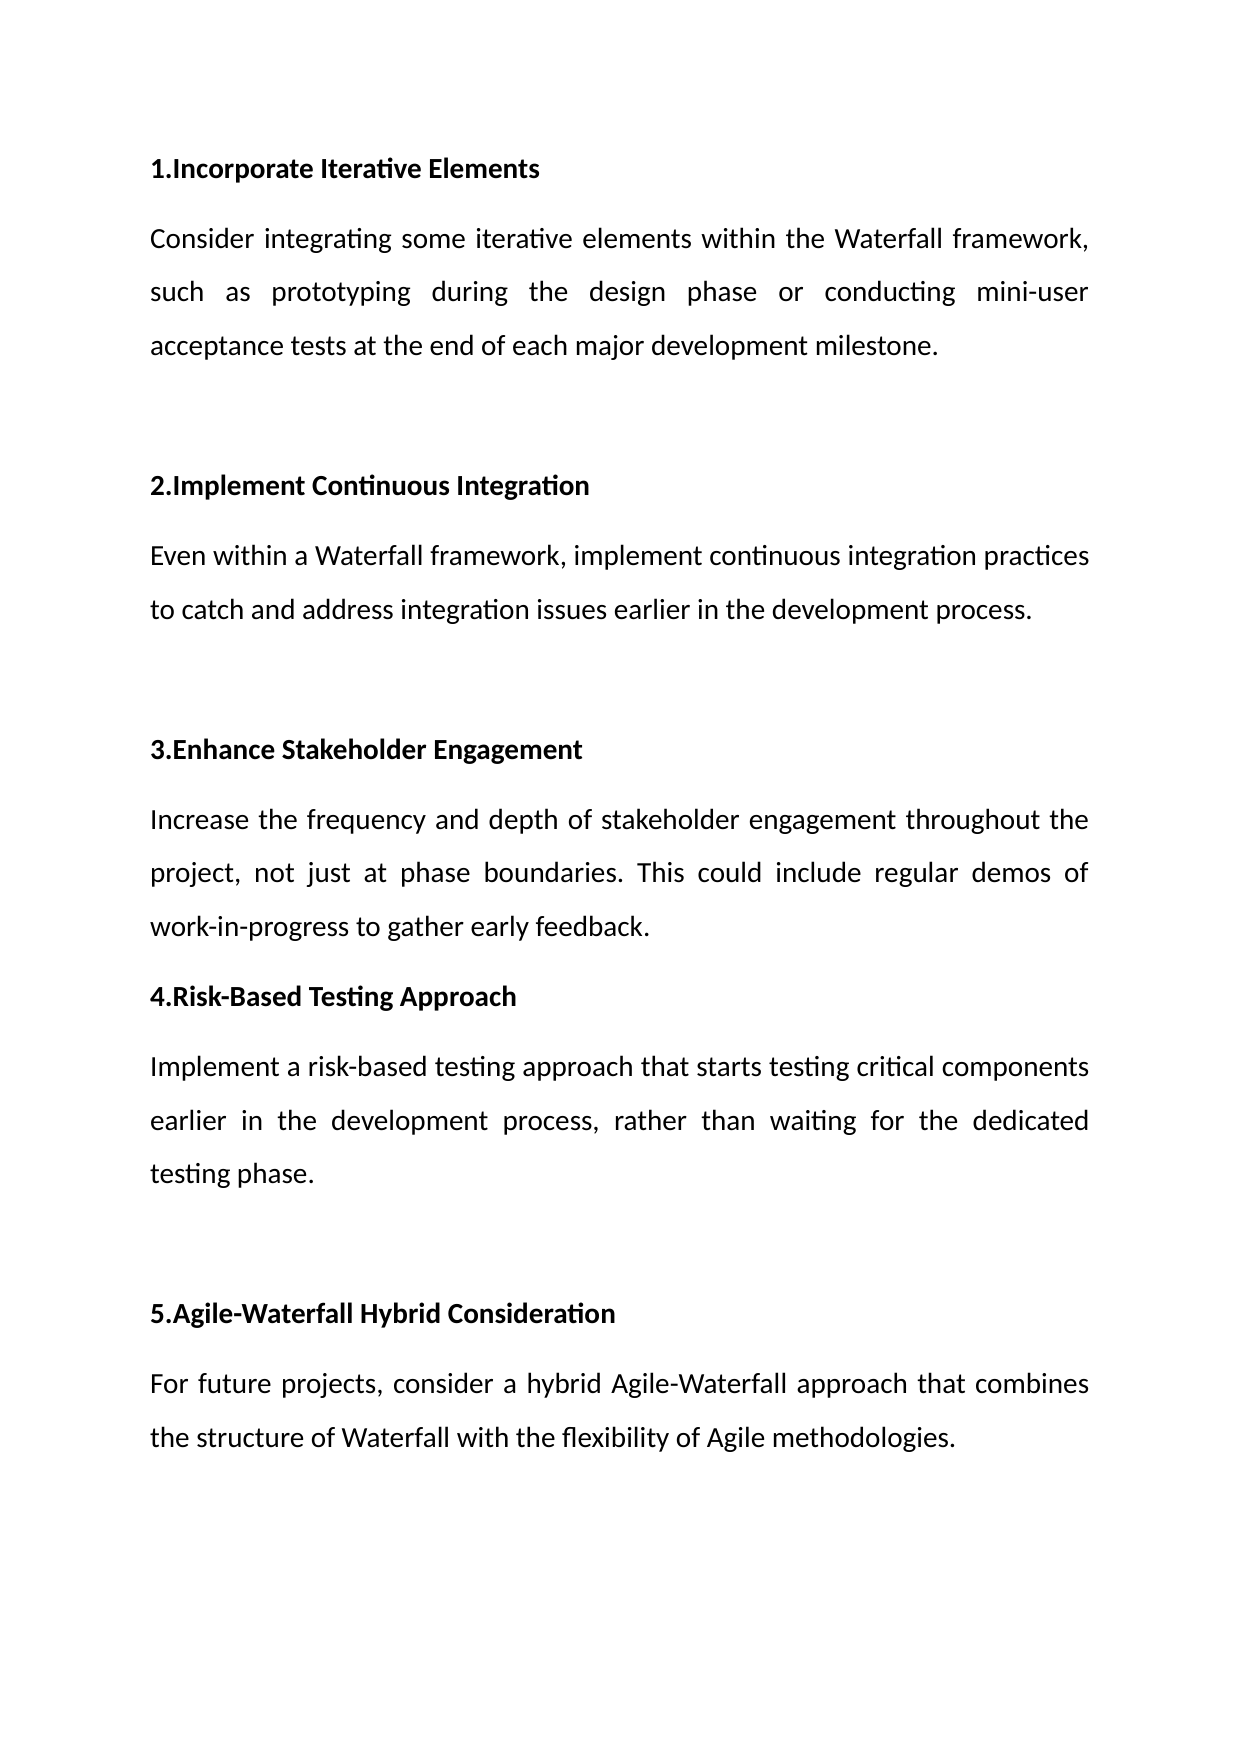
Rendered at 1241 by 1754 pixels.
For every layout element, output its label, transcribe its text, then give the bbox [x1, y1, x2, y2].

text 4.Risk-Based Testing Approach [150, 978, 1090, 1014]
text 1.Incorporate Iterative Elements [150, 150, 1090, 186]
text For future projects, consider a hybrid Agile-Waterfall approach that combines the structure of Waterfall with the flexibility of Agile methodologies. [150, 1365, 1090, 1454]
text 3.Enhance Stakeholder Engagement [150, 731, 1090, 767]
text Increase the frequency and depth of stakeholder engagement throughout the project, not just at phase boundaries. This could include regular demos of work-in-progress to gather early feedback. [150, 801, 1090, 943]
text 2.Implement Continuous Integration [150, 467, 1090, 503]
text Implement a risk-based testing approach that starts testing critical components earlier in the development process, rather than waiting for the dedicated testing phase. [150, 1048, 1090, 1191]
text 5.Agile-Waterfall Hybrid Consideration [150, 1295, 1090, 1331]
text Even within a Waterfall framework, implement continuous integration practices to catch and address integration issues earlier in the development process. [150, 537, 1090, 626]
text Consider integrating some iterative elements within the Waterfall framework, such as prototyping during the design phase or conducting mini-user acceptance tests at the end of each major development milestone. [150, 220, 1090, 363]
